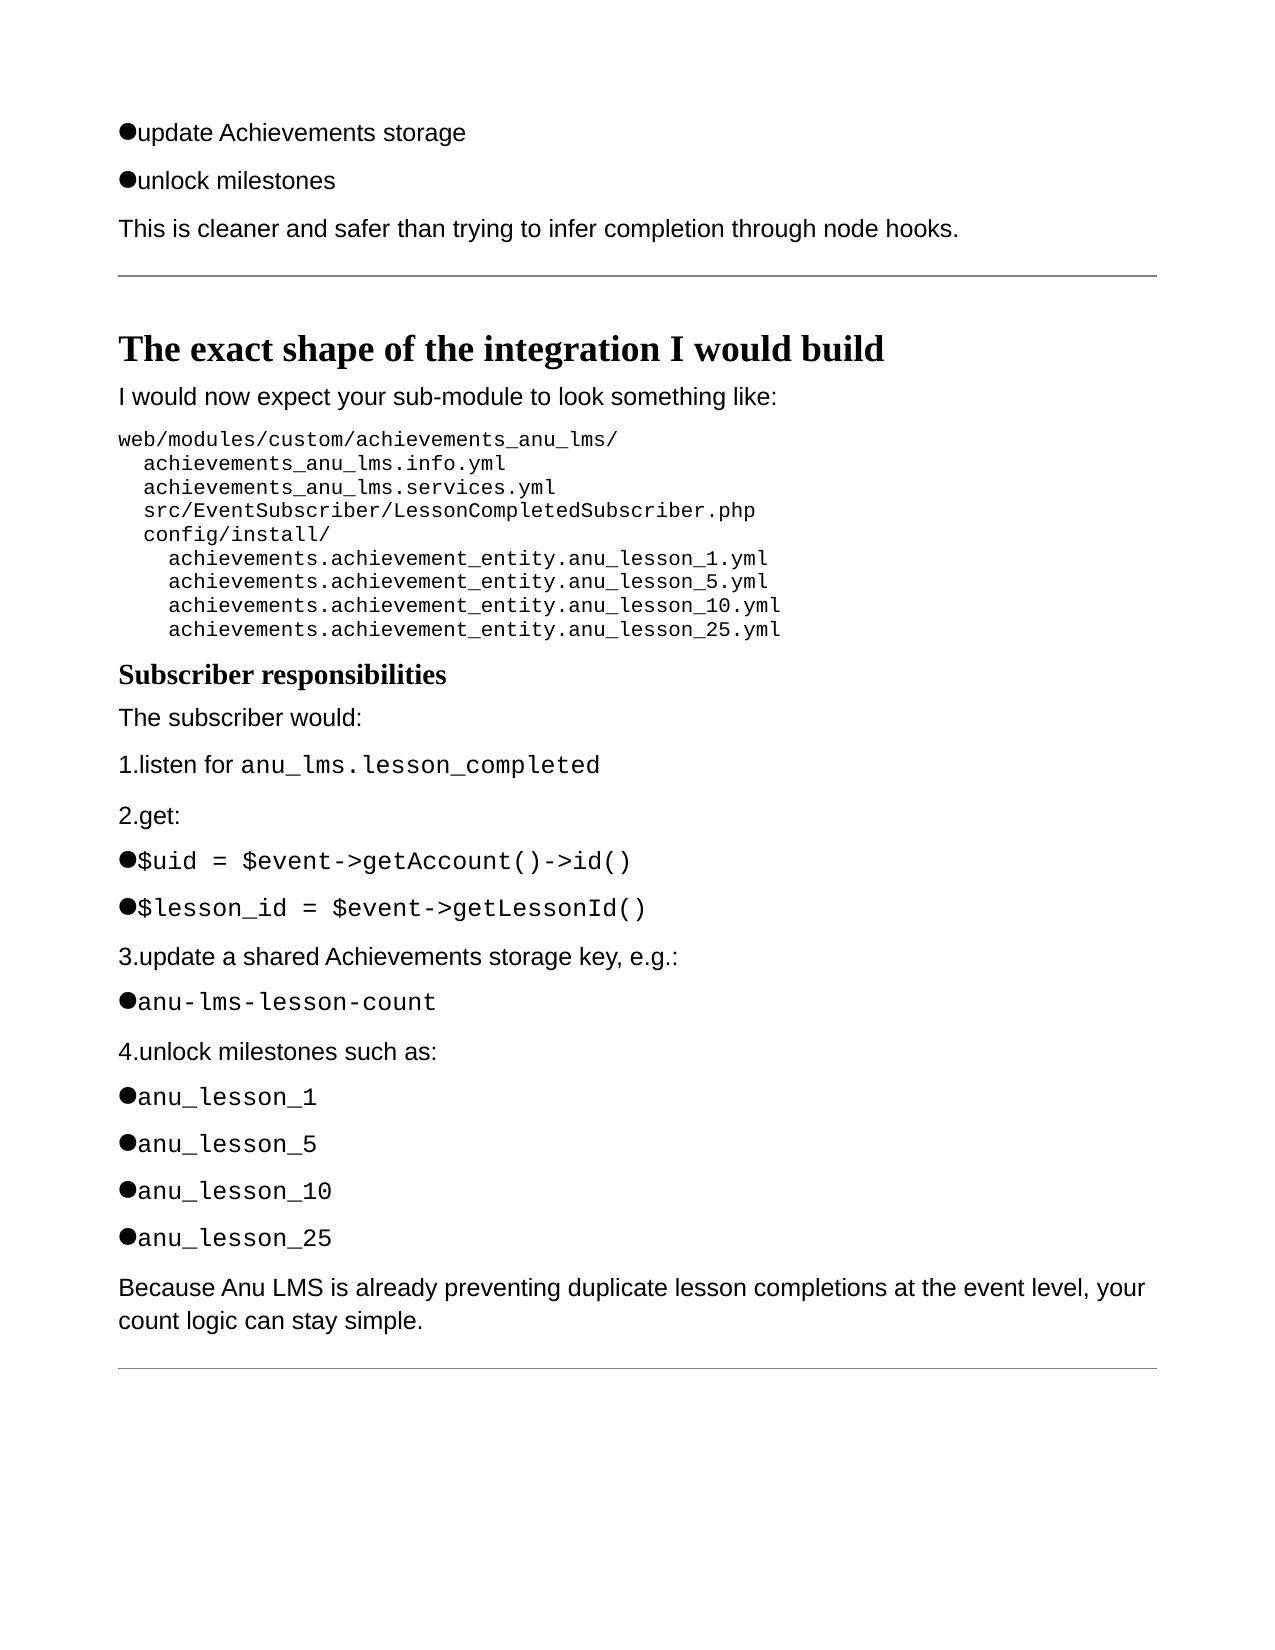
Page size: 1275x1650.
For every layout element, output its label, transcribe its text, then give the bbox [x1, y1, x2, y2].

list unlock milestones such as: [118, 1037, 1157, 1066]
text src/EventSubscriber/LessonCompletedSubscriber.php [118, 500, 1157, 524]
text achievements.achievement_entity.anu_lesson_25.yml [118, 619, 1157, 642]
list unlock milestones [118, 166, 1157, 195]
text web/modules/custom/achievements_anu_lms/ [118, 429, 1157, 453]
text achievements_anu_lms.services.yml [118, 477, 1157, 500]
list $uid = $event->getAccount()->id() [118, 848, 1157, 877]
text This is cleaner and safer than trying to infer completion through node hooks. [118, 213, 1157, 242]
subtitle The exact shape of the integration I would build [118, 326, 1157, 369]
text The subscriber would: [118, 703, 1157, 732]
text config/install/ [118, 524, 1157, 548]
list anu_lesson_5 [118, 1132, 1157, 1160]
list anu-lms-lesson-count [118, 990, 1157, 1018]
list anu_lesson_10 [118, 1179, 1157, 1207]
list get: [118, 801, 1157, 829]
text achievements_anu_lms.info.yml [118, 453, 1157, 477]
list update a shared Achievements storage key, e.g.: [118, 942, 1157, 971]
text Because Anu LMS is already preventing duplicate lesson completions at the event level, your count logic can stay simple. [118, 1273, 1157, 1335]
list anu_lesson_1 [118, 1085, 1157, 1113]
text I would now expect your sub-module to look something like: [118, 382, 1157, 411]
list update Achievements storage [118, 118, 1157, 147]
list anu_lesson_25 [118, 1226, 1157, 1254]
text achievements.achievement_entity.anu_lesson_1.yml [118, 548, 1157, 571]
subtitle Subscriber responsibilities [118, 657, 1157, 690]
list $lesson_id = $event->getLessonId() [118, 895, 1157, 924]
list listen for anu_lms.lesson_completed [118, 751, 1157, 781]
text achievements.achievement_entity.anu_lesson_10.yml [118, 595, 1157, 619]
text achievements.achievement_entity.anu_lesson_5.yml [118, 571, 1157, 595]
